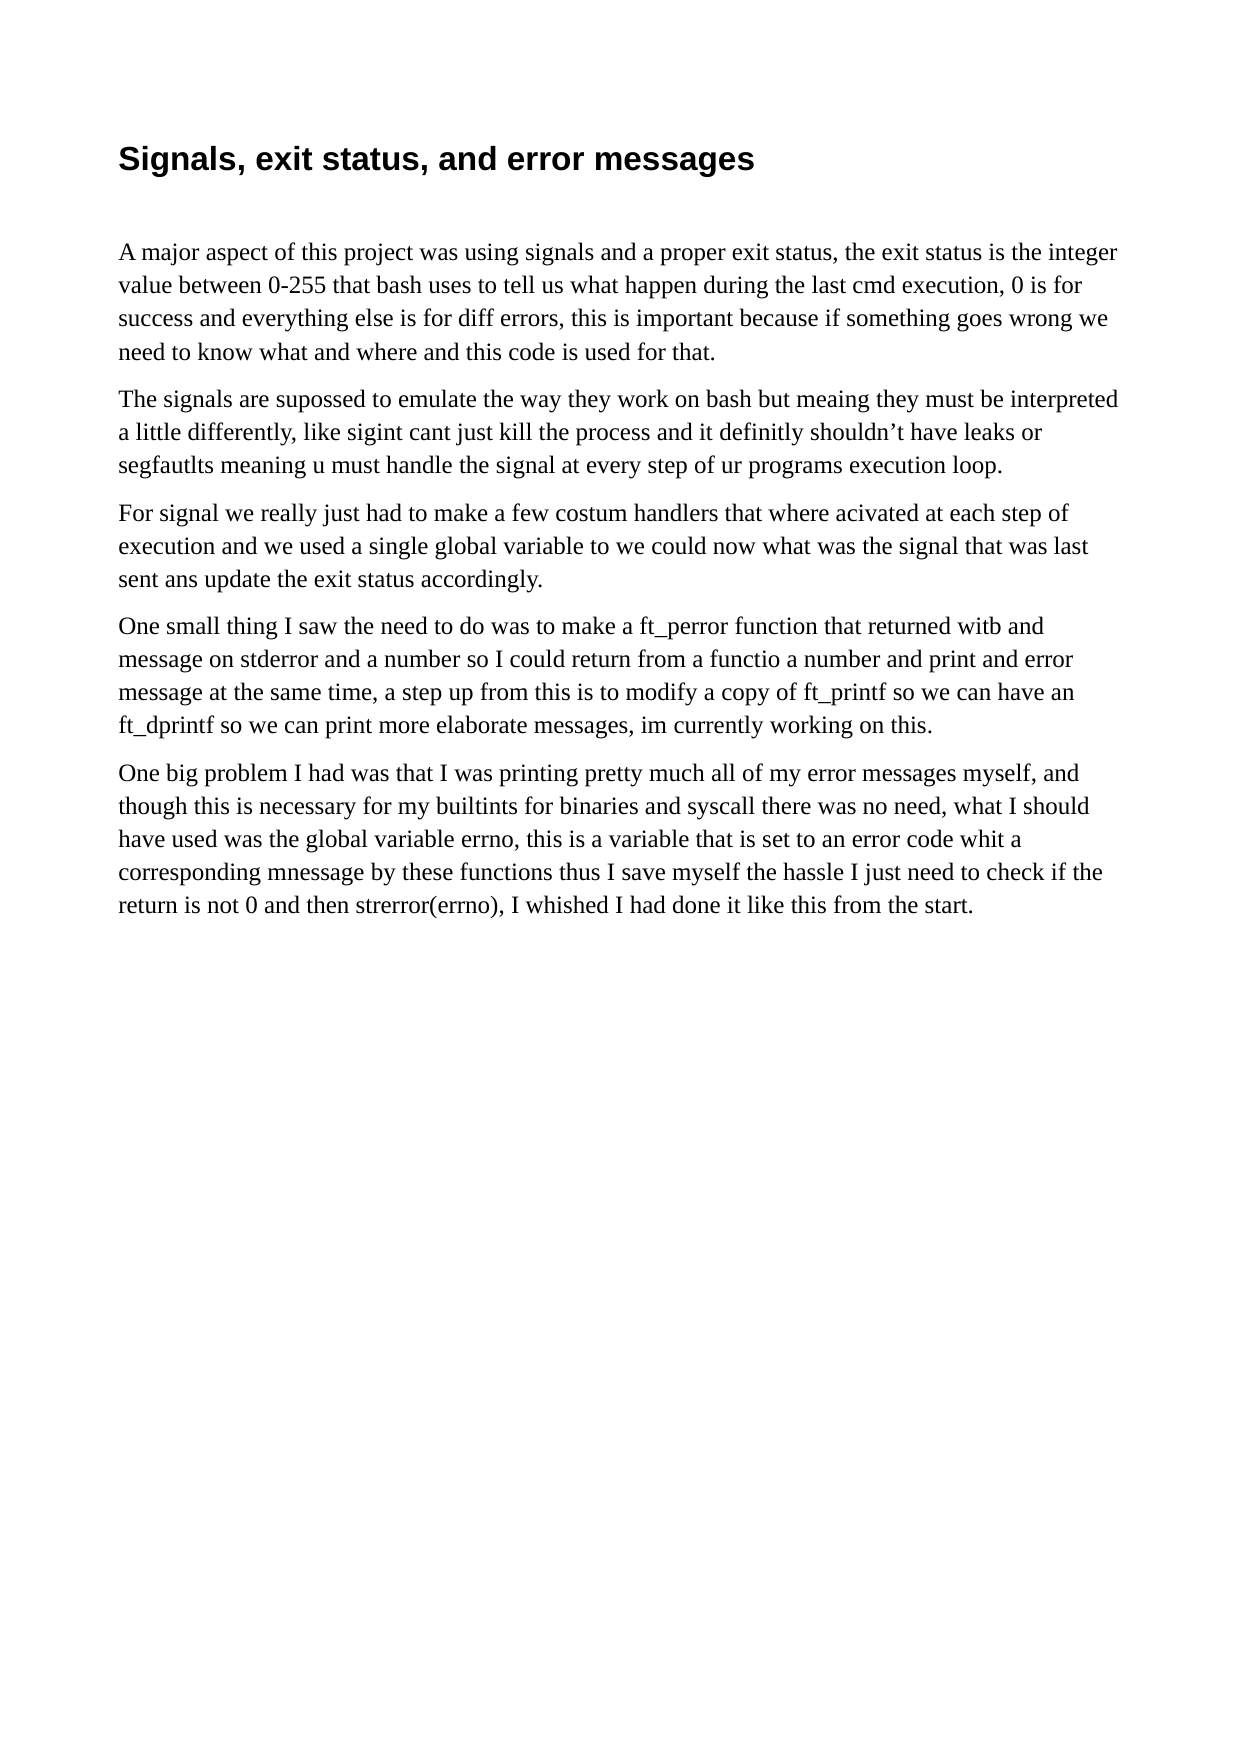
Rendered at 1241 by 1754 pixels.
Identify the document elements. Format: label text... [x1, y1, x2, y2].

text One small thing I saw the need to do was to make a ft_perror function that returned witb and message on stderror and a number so I could return from a functio a number and print and error message at the same time, a step up from this is to modify a copy of ft_printf so we can have an ft_dprintf so we can print more elaborate messages, im currently working on this. [118, 611, 1122, 739]
subtitle Signals, exit status, and error messages [118, 139, 1122, 177]
text One big problem I had was that I was printing pretty much all of my error messages myself, and though this is necessary for my builtints for binaries and syscall there was no need, what I should have used was the global variable errno, this is a variable that is set to an error code whit a corresponding mnessage by these functions thus I save myself the hassle I just need to check if the return is not 0 and then strerror(errno), I whished I had done it like this from the start. [118, 758, 1122, 919]
text A major aspect of this project was using signals and a proper exit status, the exit status is the integer value between 0-255 that bash uses to tell us what happen during the last cmd execution, 0 is for success and everything else is for diff errors, this is important because if something goes wrong we need to know what and where and this code is used for that. [118, 237, 1122, 365]
text For signal we really just had to make a few costum handlers that where acivated at each step of execution and we used a single global variable to we could now what was the signal that was last sent ans update the exit status accordingly. [118, 498, 1122, 593]
text The signals are supossed to emulate the way they work on bash but meaing they must be interpreted a little differently, like sigint cant just kill the process and it definitly shouldn’t have leaks or segfautlts meaning u must handle the signal at every step of ur programs execution loop. [118, 384, 1122, 479]
